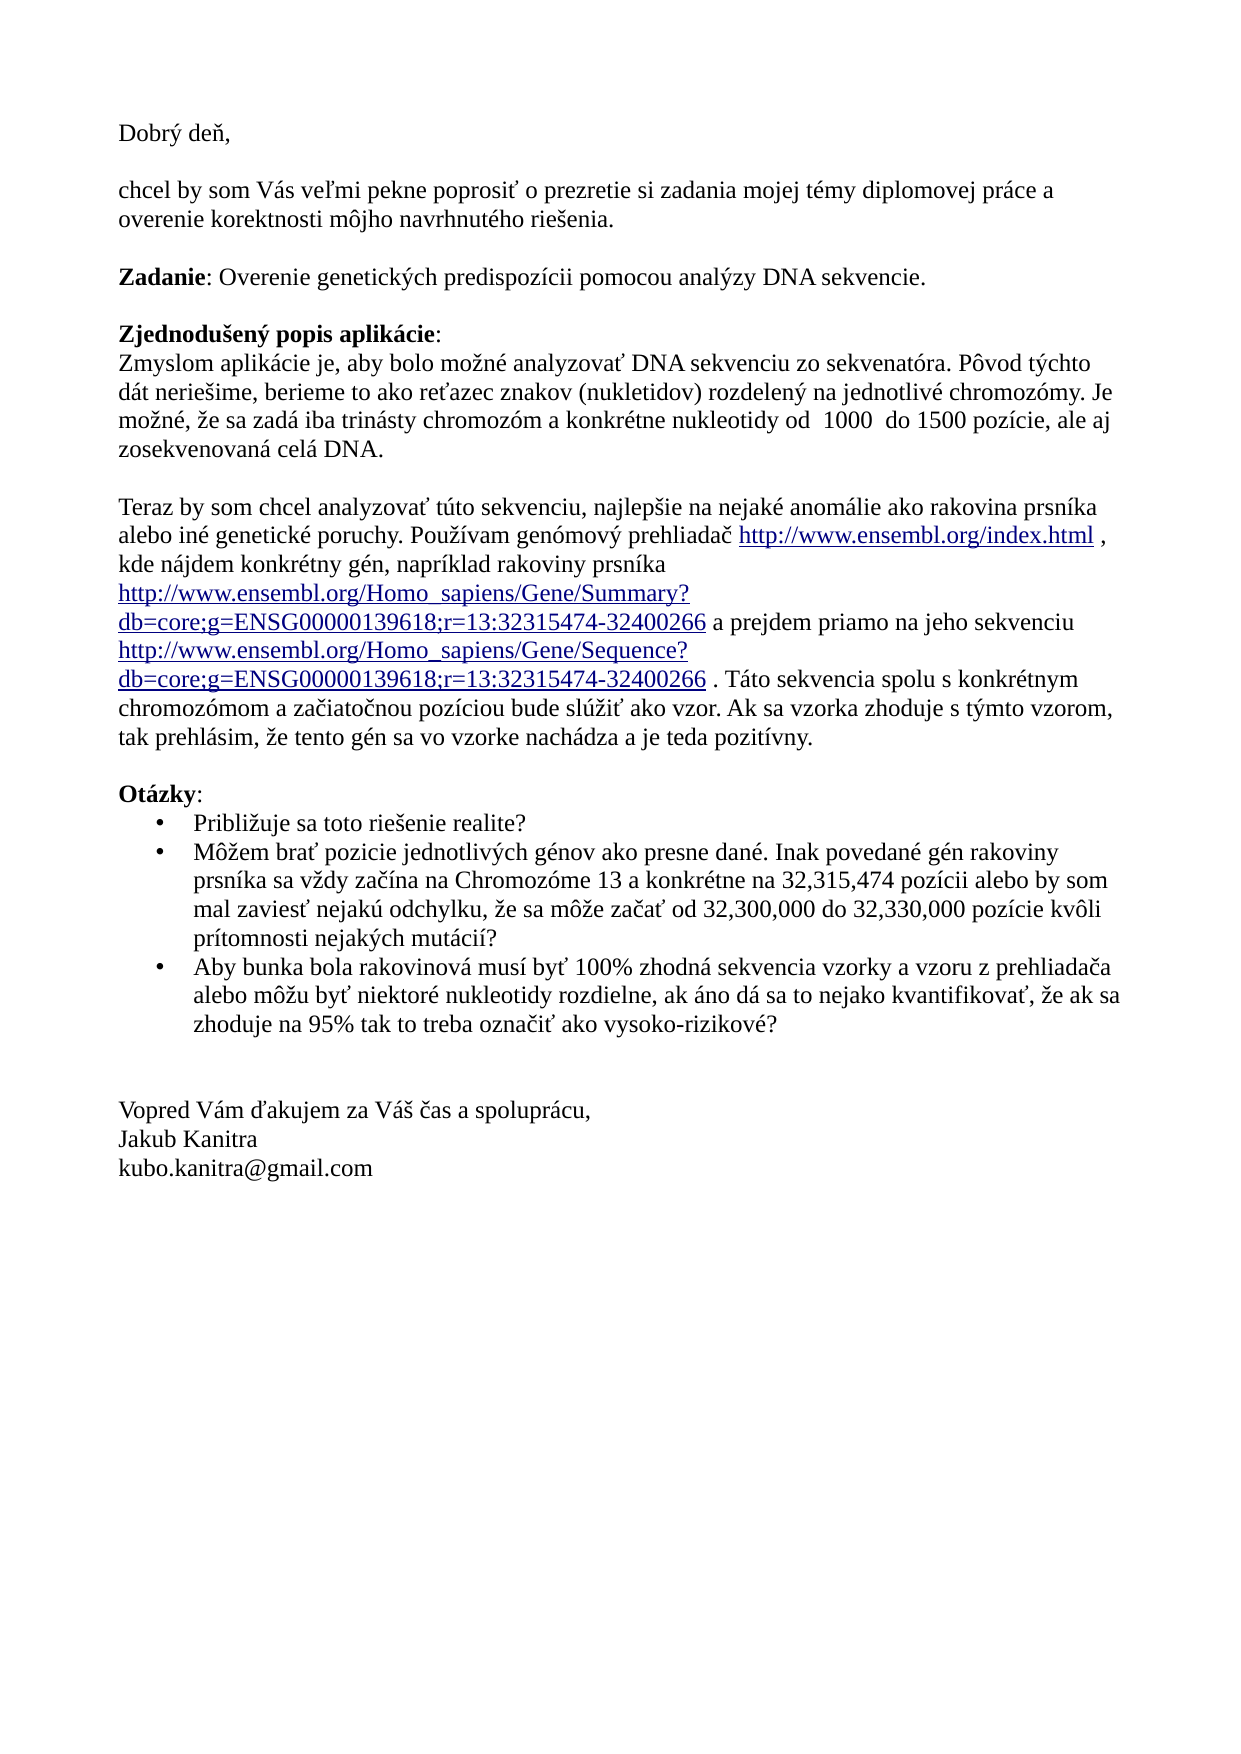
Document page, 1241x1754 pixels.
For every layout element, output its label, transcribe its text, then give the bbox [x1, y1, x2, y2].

list Môžem brať pozicie jednotlivých génov ako presne dané. Inak povedané gén rakoviny prsníka sa vždy začína na Chromozóme 13 a konkrétne na 32,315,474 pozícii alebo by som mal zaviesť nejakú odchylku, že sa môže začať od 32,300,000 do 32,330,000 pozície kvôli prítomnosti nejakých mutácií? [156, 837, 1122, 952]
text Otázky: [118, 779, 1122, 808]
text Dobrý deň, chcel by som Vás veľmi pekne poprosiť o prezretie si zadania mojej témy diplomovej práce a overenie korektnosti môjho navrhnutého riešenia. [118, 118, 1122, 233]
text kubo.kanitra@gmail.com [118, 1153, 1122, 1182]
text Zmyslom aplikácie je, aby bolo možné analyzovať DNA sekvenciu zo sekvenatóra. Pôvod týchto dát neriešime, berieme to ako reťazec znakov (nukletidov) rozdelený na jednotlivé chromozómy. Je možné, že sa zadá iba trinásty chromozóm a konkrétne nukleotidy od 1000 do 1500 pozície, ale aj zosekvenovaná celá DNA. [118, 348, 1122, 463]
list Približuje sa toto riešenie realite? [156, 808, 1122, 837]
text Teraz by som chcel analyzovať túto sekvenciu, najlepšie na nejaké anomálie ako rakovina prsníka alebo iné genetické poruchy. Používam genómový prehliadač http://www.ensembl.org/index.html , kde nájdem konkrétny gén, napríklad rakoviny prsníka http://www.ensembl.org/Homo_sapiens/Gene/Summary?db=core;g=ENSG00000139618;r=13:32315474-32400266 a prejdem priamo na jeho sekvenciu http://www.ensembl.org/Homo_sapiens/Gene/Sequence?db=core;g=ENSG00000139618;r=13:32315474-32400266 . Táto sekvencia spolu s konkrétnym chromozómom a začiatočnou pozíciou bude slúžiť ako vzor. Ak sa vzorka zhoduje s týmto vzorom, tak prehlásim, že tento gén sa vo vzorke nachádza a je teda pozitívny. [118, 492, 1122, 751]
text Zadanie: Overenie genetických predispozícii pomocou analýzy DNA sekvencie. [118, 262, 1122, 291]
list Aby bunka bola rakovinová musí byť 100% zhodná sekvencia vzorky a vzoru z prehliadača alebo môžu byť niektoré nukleotidy rozdielne, ak áno dá sa to nejako kvantifikovať, že ak sa zhoduje na 95% tak to treba označiť ako vysoko-rizikové? [156, 952, 1122, 1038]
text Vopred Vám ďakujem za Váš čas a spoluprácu, Jakub Kanitra [118, 1096, 1122, 1153]
text Zjednodušený popis aplikácie: [118, 319, 1122, 348]
